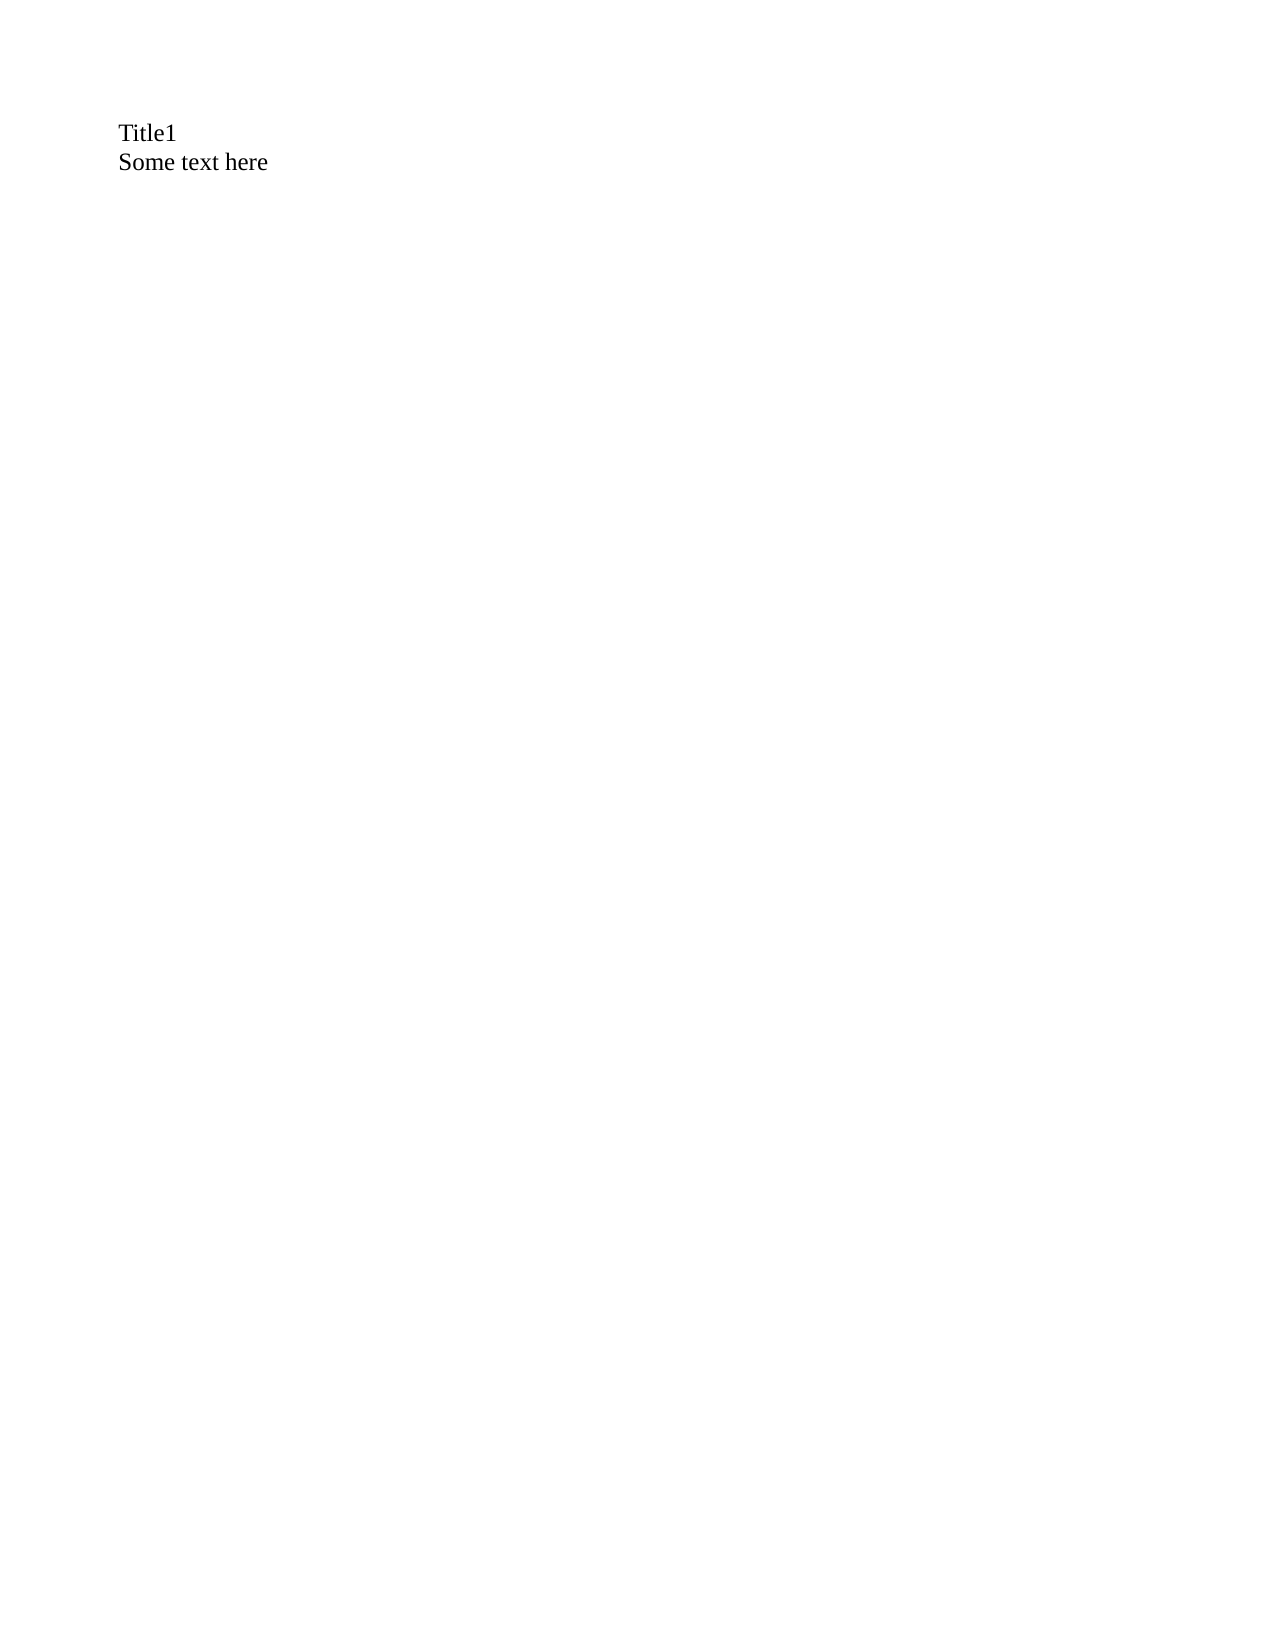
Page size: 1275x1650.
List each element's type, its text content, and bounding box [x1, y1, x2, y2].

text Title1 [118, 118, 1157, 147]
text Some text here [118, 147, 1157, 176]
